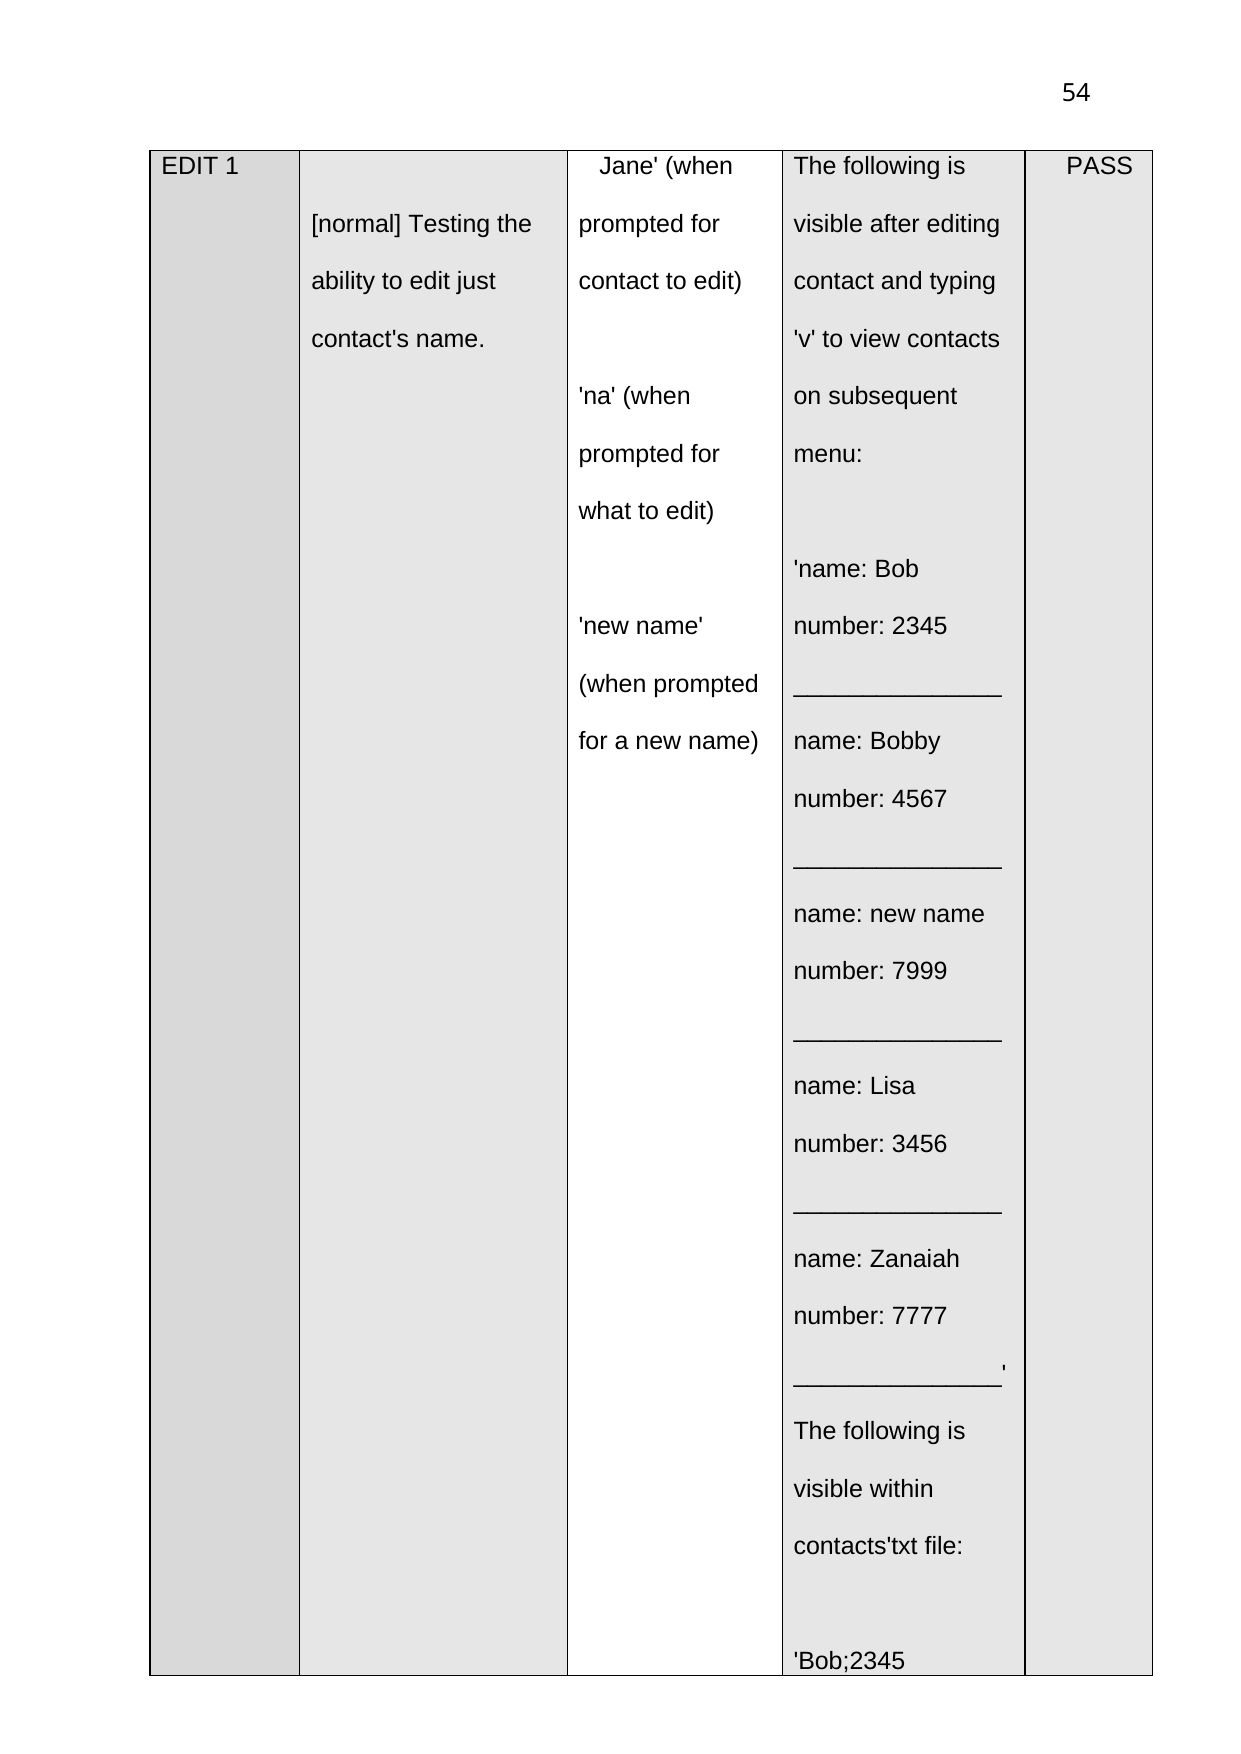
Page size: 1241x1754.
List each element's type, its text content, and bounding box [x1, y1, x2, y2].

table_cell The following is visible after editing contact and typing 'v' to view contacts on subsequent menu: 'name: Bob number: 2345 _______________ name: Bobby number: 4567 _______________ name: new name number: 7999 _______________ name: Lisa number: 3456 _______________ name: Zanaiah number: 7777 _______________' The following is visible within contacts'txt file: 'Bob;2345 [783, 151, 1024, 1675]
table_cell [normal] Testing the ability to edit just contact's name. [300, 151, 567, 1675]
table_cell PASS [1026, 151, 1152, 1675]
table_cell Jane' (when prompted for contact to edit) 'na' (when prompted for what to edit) 'new name' (when prompted for a new name) [568, 151, 782, 1675]
table_cell EDIT 1 [151, 151, 299, 1675]
